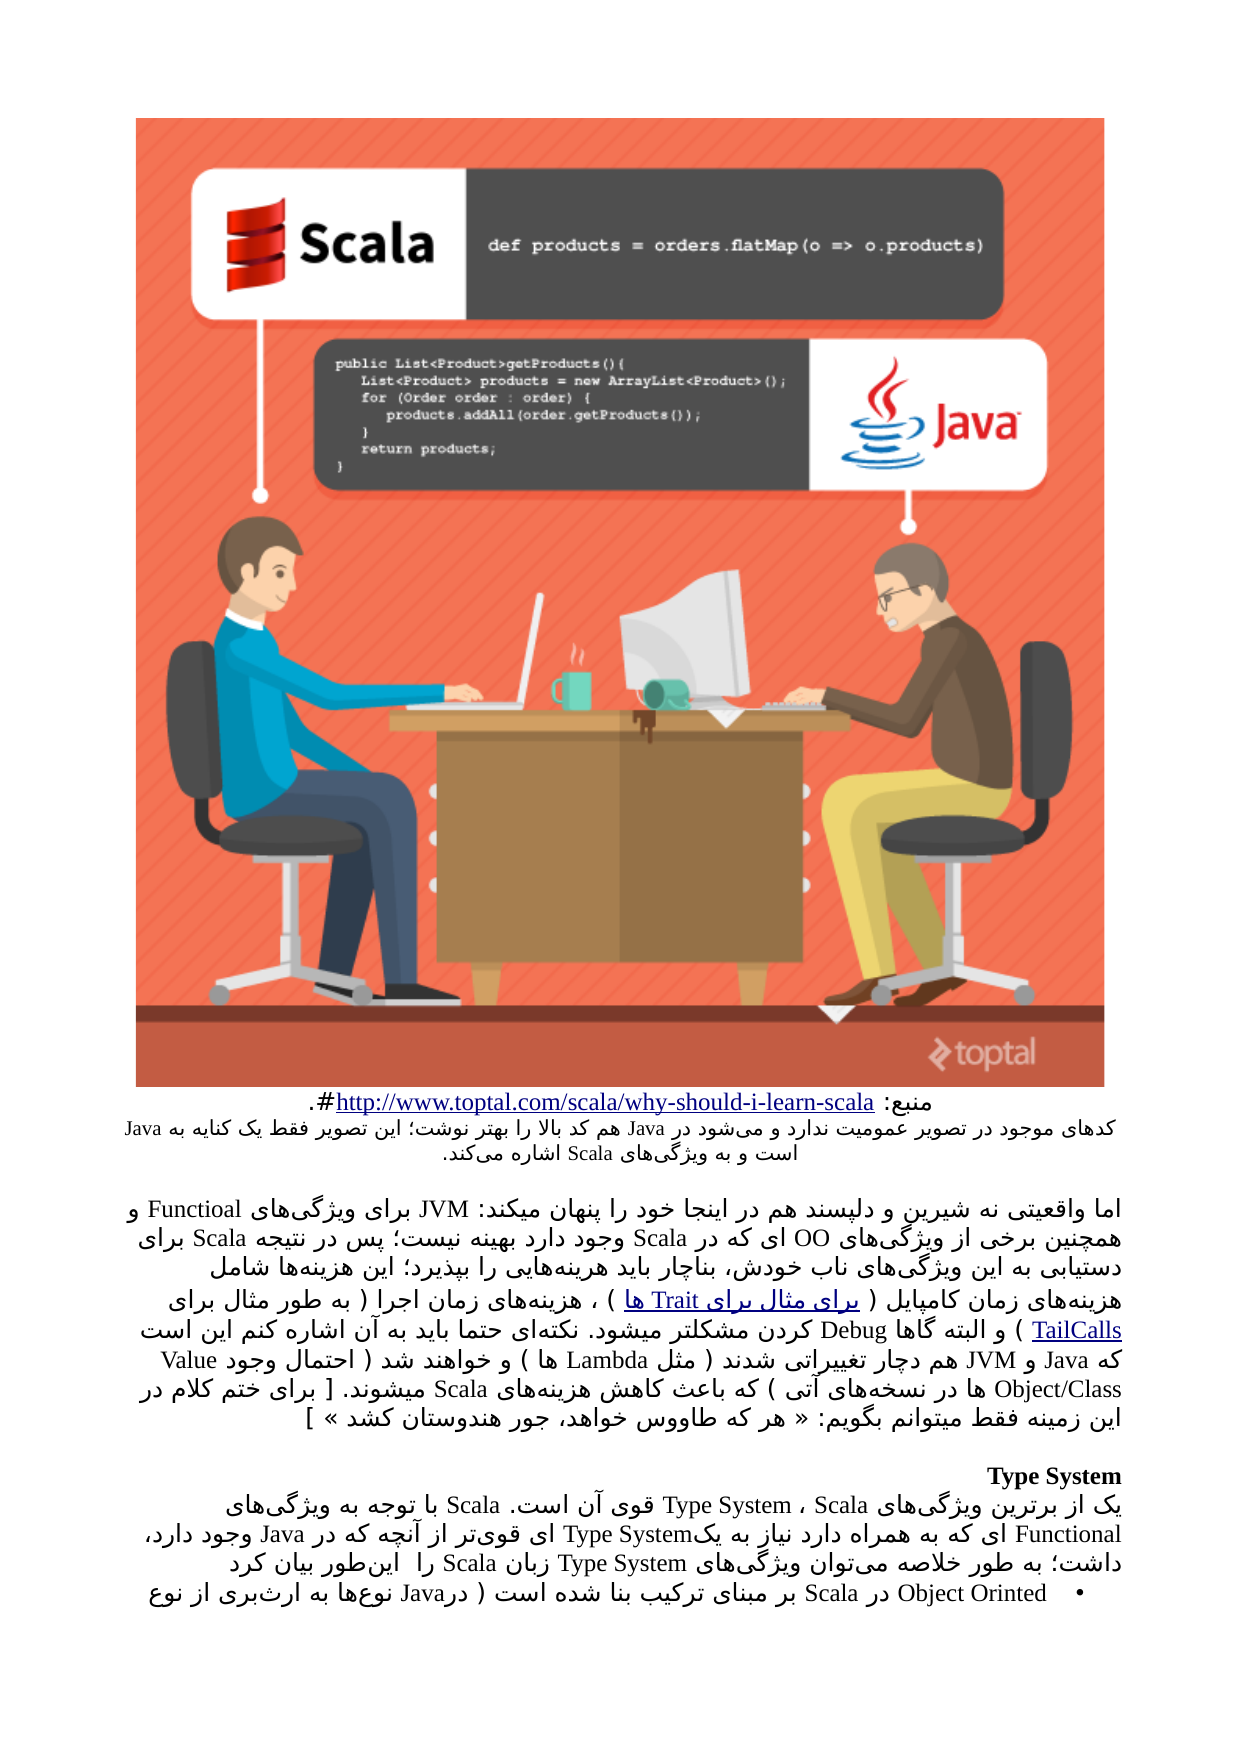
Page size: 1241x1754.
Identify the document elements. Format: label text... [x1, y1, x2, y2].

list Object Orinted در Scala بر مبنای ترکیب بنا شده است ( درJava نوع‌ها به ارث‌بری از نوع والد و پیاده‌سازی واسط‌ها محدودند ) ؛ این یکی از برجسته‌ترین تفاوت‌های موجود بین Java و Scala است. در Scala هر نوع میتواند از ترکیب چند Trait بوجود بیاید، که این خود از دیلایل Flexiblity و Productivity در Scala است. سال‌ها است که معماران سیستم‌های Enterprise از منعطف نبودن ساختار Inheritance و محدودیت ‌های آن ناراضی هستند. معماری ساختار‌های پیچیده و ارتباطات بین انواع متفاوت نیازمند ترکیب بهتر نوع‌ها است که در Scala با Trait ها می‌توان به این هدف رسید. این ویژگی همچنین Composite Over Inheritance نیز شناخته می‌شود. [118, 1578, 1084, 1607]
text Type System [118, 1461, 1122, 1490]
text اما واقعیتی نه شیرین و دلپسند هم در اینجا خود را پنهان میکند: JVM برای ویژگی‌های Functioal و همچنین برخی از ویژگی‌های OO ای که در Scala وجود دارد بهینه نیست؛ پس در نتیجه Scala برای دستیابی به این ویژگی‌های ناب خودش، بناچار باید هرینه‌هایی را بپذیرد؛ این هزینه‌ها شامل هزینه‌های زمان کامپایل ( برای مثال برای Trait ها ) ، هزینه‌های زمان اجرا ( به طور مثال برای TailCalls ) و البته گاها Debug کردن مشکلتر میشود. نکته‌ای حتما باید به آن اشاره کنم این است که Java و JVM هم دچار تغییراتی شدند ( مثل Lambda ها ) و خواهند شد ( احتمال وجود Value Object/Class ها در نسخه‌های آتی ) که باعث کاهش هزینه‌های Scala میشوند. [ برای ختم کلام در این زمینه فقط میتوانم بگویم: « هر که طاووس خواهد، جور هندوستان کشد » ] [118, 1194, 1122, 1432]
picture [135, 118, 1105, 1087]
text کد‌های موجود در تصویر عمومیت ندارد و می‌شود در Java هم کد بالا را بهتر نوشت؛ این تصویر فقط یک کنایه به Java است و به ویژگی‌های Scala اشاره می‌کند. [118, 1116, 1122, 1165]
text یک از برترین ویژگی‌های Type System ، Scala قوی آن است. Scala با توجه به ویژگی‌های Functional ای که به همراه دارد نیاز به یکType System ای قوی‌تر از آنچه که در Java وجود دارد، داشت؛ به طور خلاصه می‌توان ویژگی‌های Type System زبان Scala را این‌طور بیان کرد [118, 1490, 1122, 1578]
text منبع: http://www.toptal.com/scala/why-should-i-learn-scala#. [118, 118, 1122, 1116]
